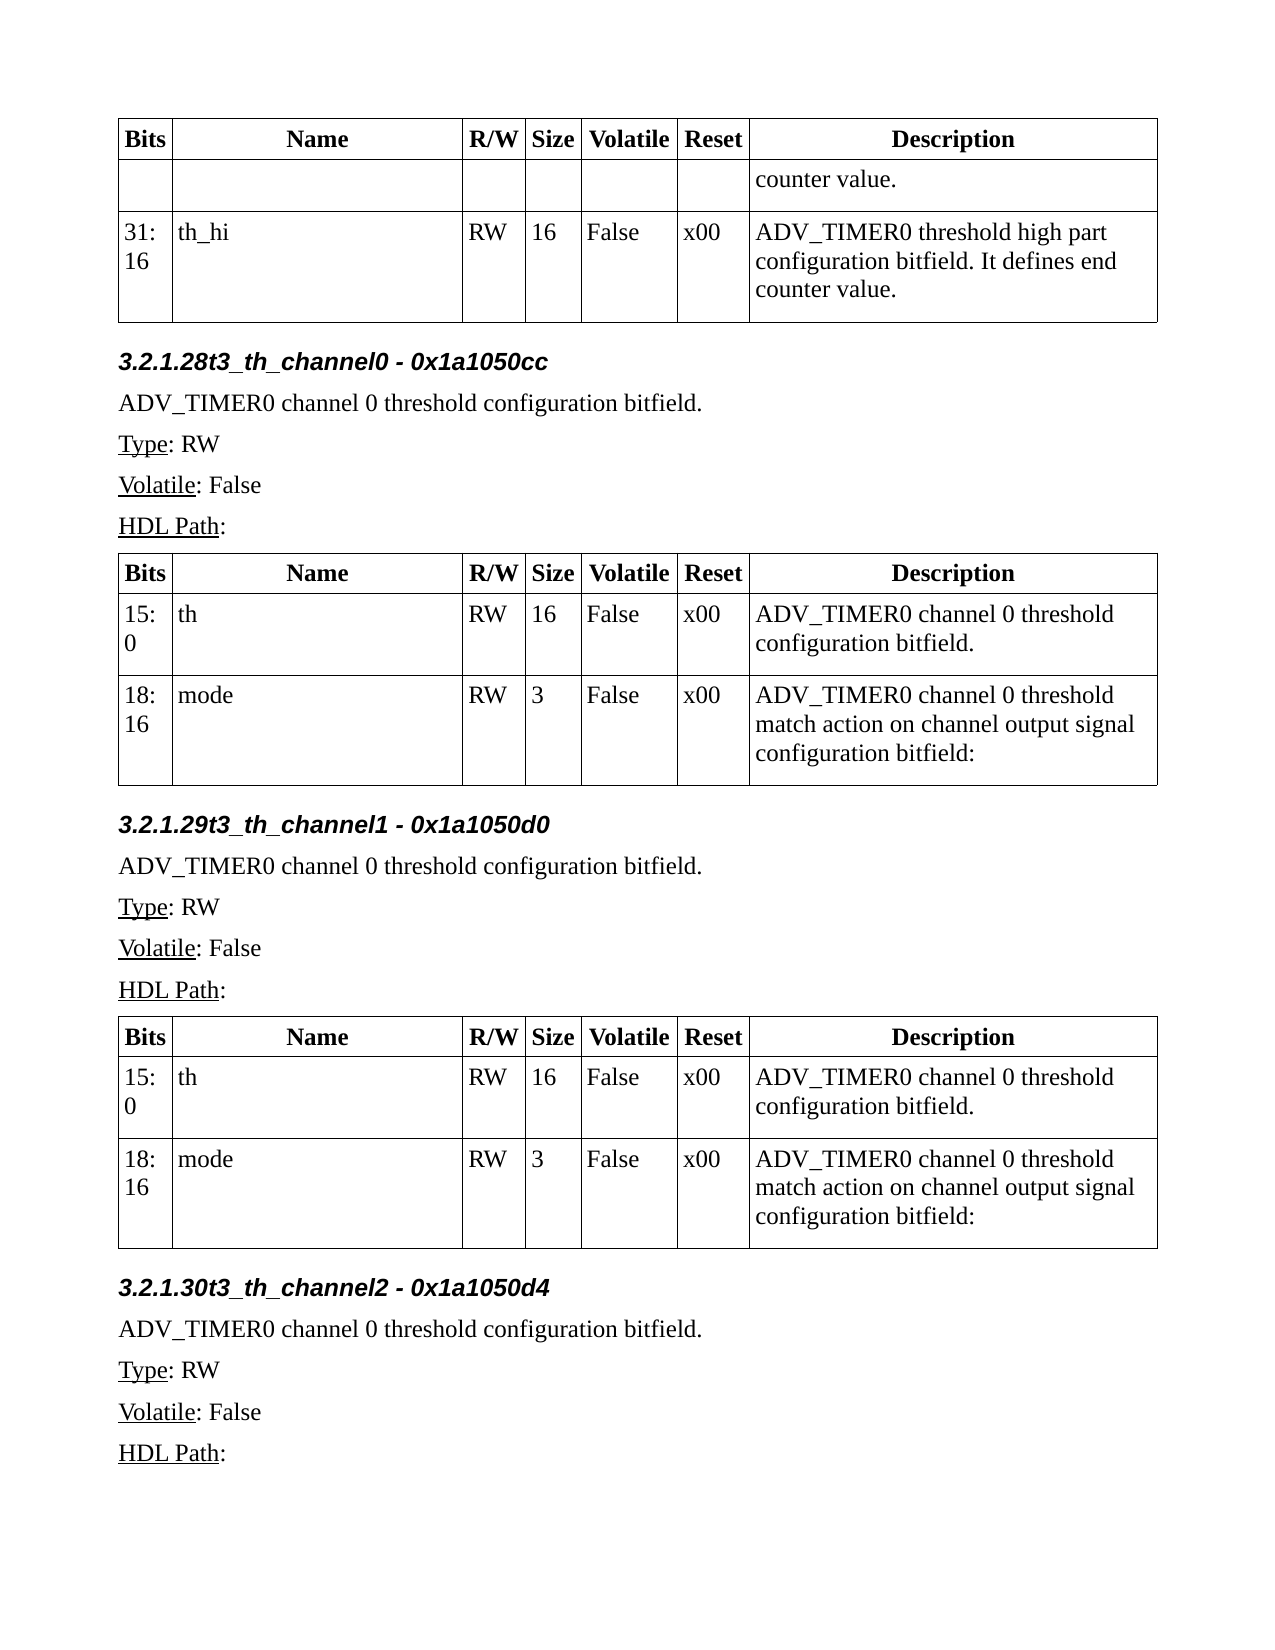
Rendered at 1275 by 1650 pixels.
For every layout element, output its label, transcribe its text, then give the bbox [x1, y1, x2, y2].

table_header Reset [678, 1017, 749, 1056]
table_header Name [173, 119, 462, 158]
subtitle t3_th_channel2 - 0x1a1050d4 [118, 1273, 1157, 1302]
table_header Reset [678, 554, 749, 593]
table_cell False [582, 676, 677, 785]
table_header Reset [678, 119, 749, 158]
table_header Bits [119, 1017, 172, 1056]
table_cell mode [173, 1139, 462, 1248]
table_header Size [526, 1017, 581, 1056]
table_cell x00 [678, 594, 749, 674]
text Type: RW [118, 1356, 1157, 1384]
table_cell x00 [678, 1139, 749, 1248]
table_header Bits [119, 119, 172, 158]
table_header Description [750, 119, 1157, 158]
text ADV_TIMER0 channel 0 threshold configuration bitfield. [118, 851, 1157, 880]
table_cell False [582, 212, 677, 322]
table_cell x00 [678, 212, 749, 322]
table_cell [678, 160, 749, 211]
table_cell x00 [678, 1057, 749, 1138]
table_cell RW [463, 212, 525, 322]
table_header Name [173, 554, 462, 593]
table_cell 15:0 [119, 1057, 172, 1138]
table_cell 3 [526, 676, 581, 785]
text ADV_TIMER0 channel 0 threshold configuration bitfield. [118, 388, 1157, 416]
table_cell 18:16 [119, 676, 172, 785]
table_cell ADV_TIMER0 channel 0 threshold configuration bitfield. [750, 594, 1157, 674]
table_cell False [582, 1057, 677, 1138]
table_cell RW [463, 1057, 525, 1138]
table_cell th [173, 1057, 462, 1138]
table_header Description [750, 554, 1157, 593]
table_cell 16 [526, 594, 581, 674]
table_cell 16 [526, 212, 581, 322]
table_cell th [173, 594, 462, 674]
subtitle t3_th_channel1 - 0x1a1050d0 [118, 810, 1157, 838]
table_cell [582, 160, 677, 211]
table_cell RW [463, 594, 525, 674]
table_cell x00 [678, 676, 749, 785]
table_cell 31:16 [119, 212, 172, 322]
table_cell False [582, 594, 677, 674]
table_header R/W [463, 554, 525, 593]
table_cell ADV_TIMER0 channel 0 threshold configuration bitfield. [750, 1057, 1157, 1138]
text Type: RW [118, 892, 1157, 921]
table_cell [463, 160, 525, 211]
table_cell 18:16 [119, 1139, 172, 1248]
table_cell 3 [526, 1139, 581, 1248]
table_header Bits [119, 554, 172, 593]
text Volatile: False [118, 933, 1157, 962]
table_header Volatile [582, 1017, 677, 1056]
table_cell [526, 160, 581, 211]
table_cell 16 [526, 1057, 581, 1138]
table_cell th_hi [173, 212, 462, 322]
text ADV_TIMER0 channel 0 threshold configuration bitfield. [118, 1314, 1157, 1343]
table_cell ADV_TIMER0 channel 0 threshold match action on channel output signal configuration bitfield: [750, 1139, 1157, 1248]
table_cell [173, 160, 462, 211]
text Volatile: False [118, 470, 1157, 499]
text Type: RW [118, 429, 1157, 458]
table_header Description [750, 1017, 1157, 1056]
table_header R/W [463, 1017, 525, 1056]
text Volatile: False [118, 1397, 1157, 1426]
table_header Size [526, 119, 581, 158]
table_cell mode [173, 676, 462, 785]
table_cell RW [463, 676, 525, 785]
table_cell [119, 160, 172, 211]
table_cell ADV_TIMER0 channel 0 threshold match action on channel output signal configuration bitfield: [750, 676, 1157, 785]
table_header R/W [463, 119, 525, 158]
subtitle t3_th_channel0 - 0x1a1050cc [118, 347, 1157, 375]
table_header Volatile [582, 119, 677, 158]
table_cell RW [463, 1139, 525, 1248]
table_cell 15:0 [119, 594, 172, 674]
table_cell ADV_TIMER0 threshold high part configuration bitfield. It defines end counter value. [750, 212, 1157, 322]
table_header Volatile [582, 554, 677, 593]
table_header Name [173, 1017, 462, 1056]
text HDL Path: [118, 1438, 1157, 1467]
table_header Size [526, 554, 581, 593]
table_cell False [582, 1139, 677, 1248]
text HDL Path: [118, 511, 1157, 540]
text HDL Path: [118, 975, 1157, 1003]
table_cell counter value. [750, 160, 1157, 211]
